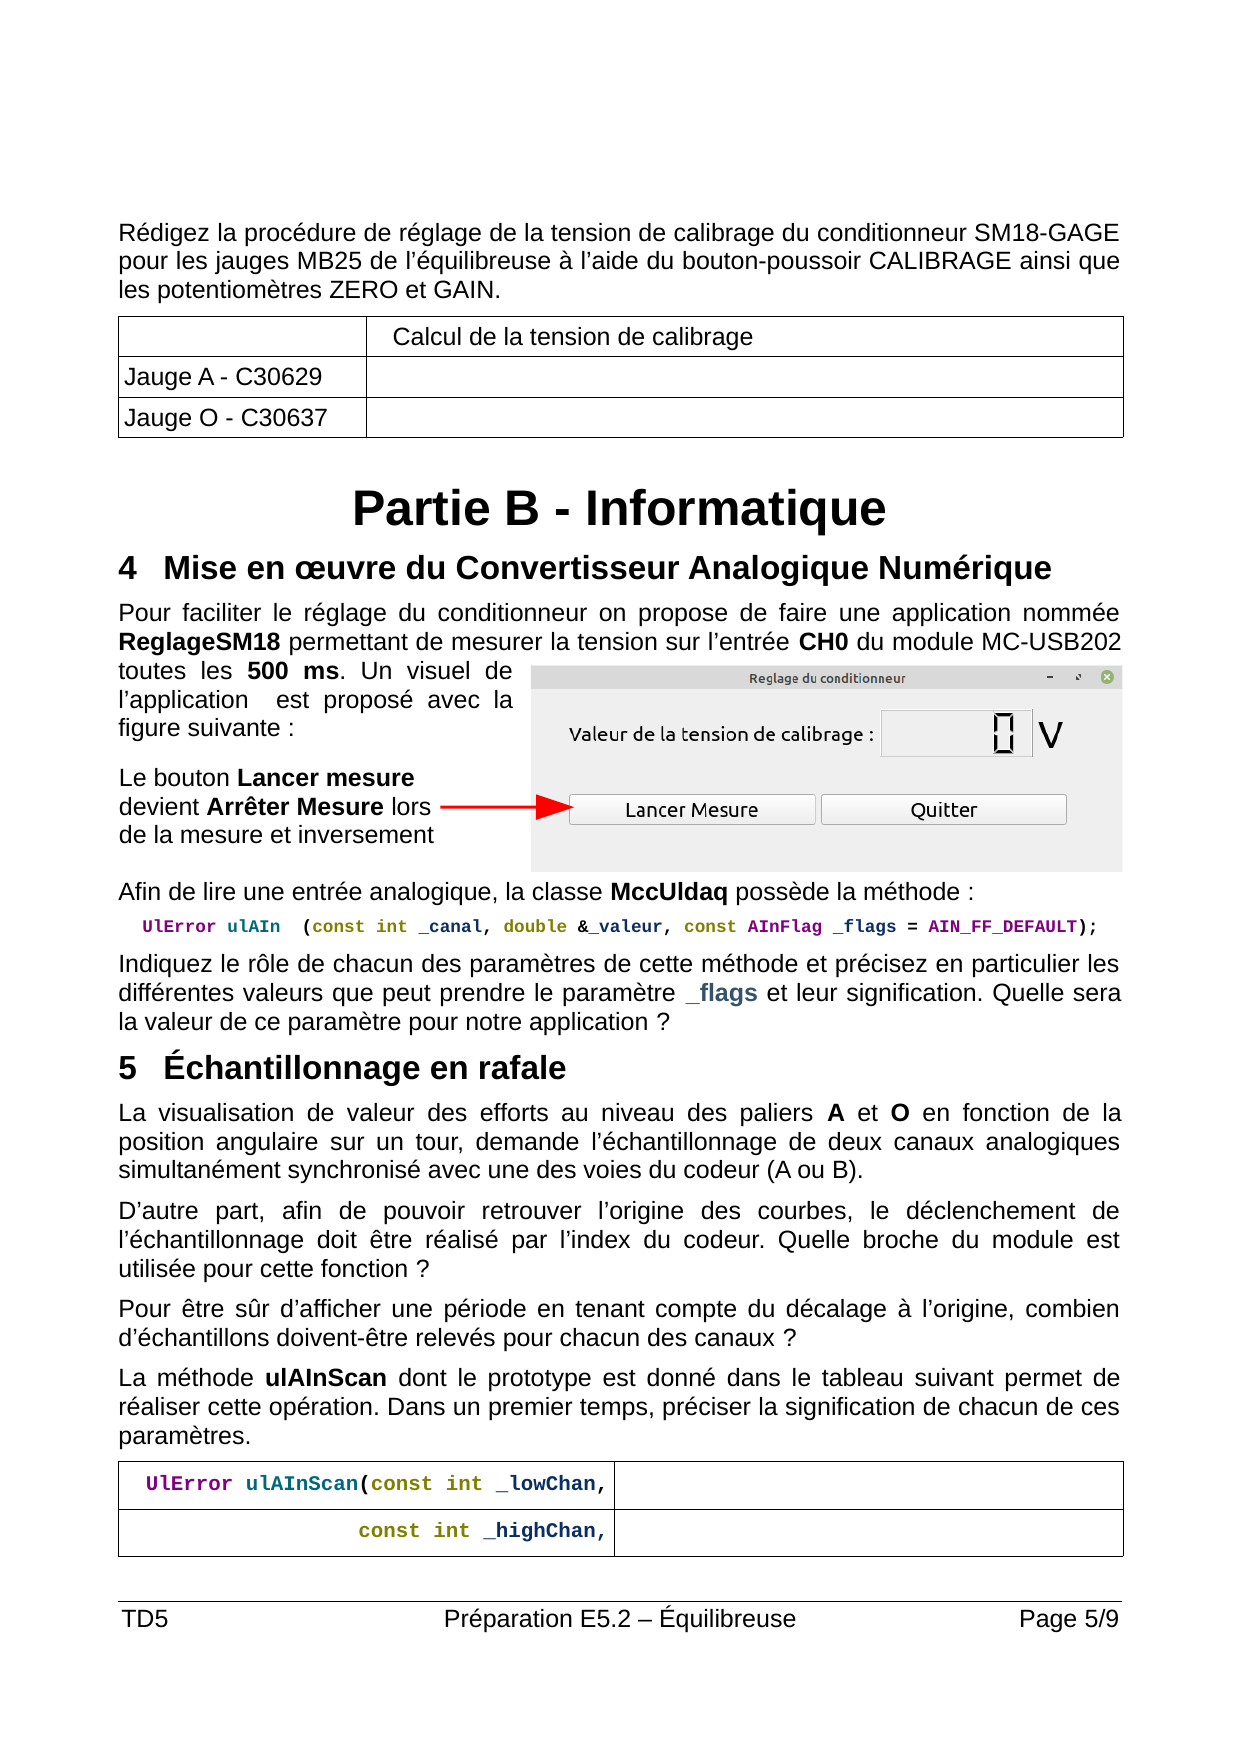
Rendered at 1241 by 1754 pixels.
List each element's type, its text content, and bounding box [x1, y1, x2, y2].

subtitle Mise en œuvre du Convertisseur Analogique Numérique [118, 548, 1122, 587]
table_header [615, 1462, 1123, 1508]
text Pour faciliter le réglage du conditionneur on propose de faire une application nommée ReglageSM18 permettant de mesurer la tension sur l’entrée CH0 du module MC-USB202 toutes les 500 ms. Un visuel de l’application est proposé avec la figure suivante : [118, 598, 1122, 742]
table_cell Jauge A - C30629 [119, 357, 366, 397]
text D’autre part, afin de pouvoir retrouver l’origine des courbes, le déclenchement de l’échantillonnage doit être réalisé par l’index du codeur. Quelle broche du module est utilisée pour cette fonction ? [118, 1196, 1122, 1282]
table_header Calcul de la tension de calibrage [367, 317, 1123, 356]
text Afin de lire une entrée analogique, la classe MccUldaq possède la méthode : [118, 877, 1122, 906]
table_cell [367, 357, 1123, 397]
text UlError ulAIn (const int _canal, double &_valeur, const AInFlag _flags = AIN_FF_DEFAULT); [118, 917, 1122, 937]
table_cell const int _highChan, [119, 1510, 614, 1556]
text La méthode ulAInScan dont le prototype est donné dans le tableau suivant permet de réaliser cette opération. Dans un premier temps, préciser la signification de chacun de ces paramètres. [118, 1363, 1122, 1449]
subtitle Échantillonnage en rafale [118, 1048, 1122, 1086]
text La visualisation de valeur des efforts au niveau des paliers A et O en fonction de la position angulaire sur un tour, demande l’échantillonnage de deux canaux analogiques simultanément synchronisé avec une des voies du codeur (A ou B). [118, 1098, 1122, 1184]
table_cell [367, 398, 1123, 437]
picture [530, 665, 1123, 872]
table_header UlError ulAInScan(const int _lowChan, [119, 1462, 614, 1508]
table_header [119, 317, 366, 356]
table_cell Jauge O - C30637 [119, 398, 366, 437]
text Indiquez le rôle de chacun des paramètres de cette méthode et précisez en particulier les différentes valeurs que peut prendre le paramètre _flags et leur signification. Quelle sera la valeur de ce paramètre pour notre application ? [118, 949, 1122, 1035]
subtitle Partie B - Informatique [118, 478, 1122, 536]
text Pour être sûr d’afficher une période en tenant compte du décalage à l’origine, combien d’échantillons doivent-être relevés pour chacun des canaux ? [118, 1294, 1122, 1352]
text Rédigez la procédure de réglage de la tension de calibrage du conditionneur SM18-GAGE pour les jauges MB25 de l’équilibreuse à l’aide du bouton-poussoir CALIBRAGE ainsi que les potentiomètres ZERO et GAIN. [118, 217, 1122, 304]
table_cell [615, 1510, 1123, 1556]
